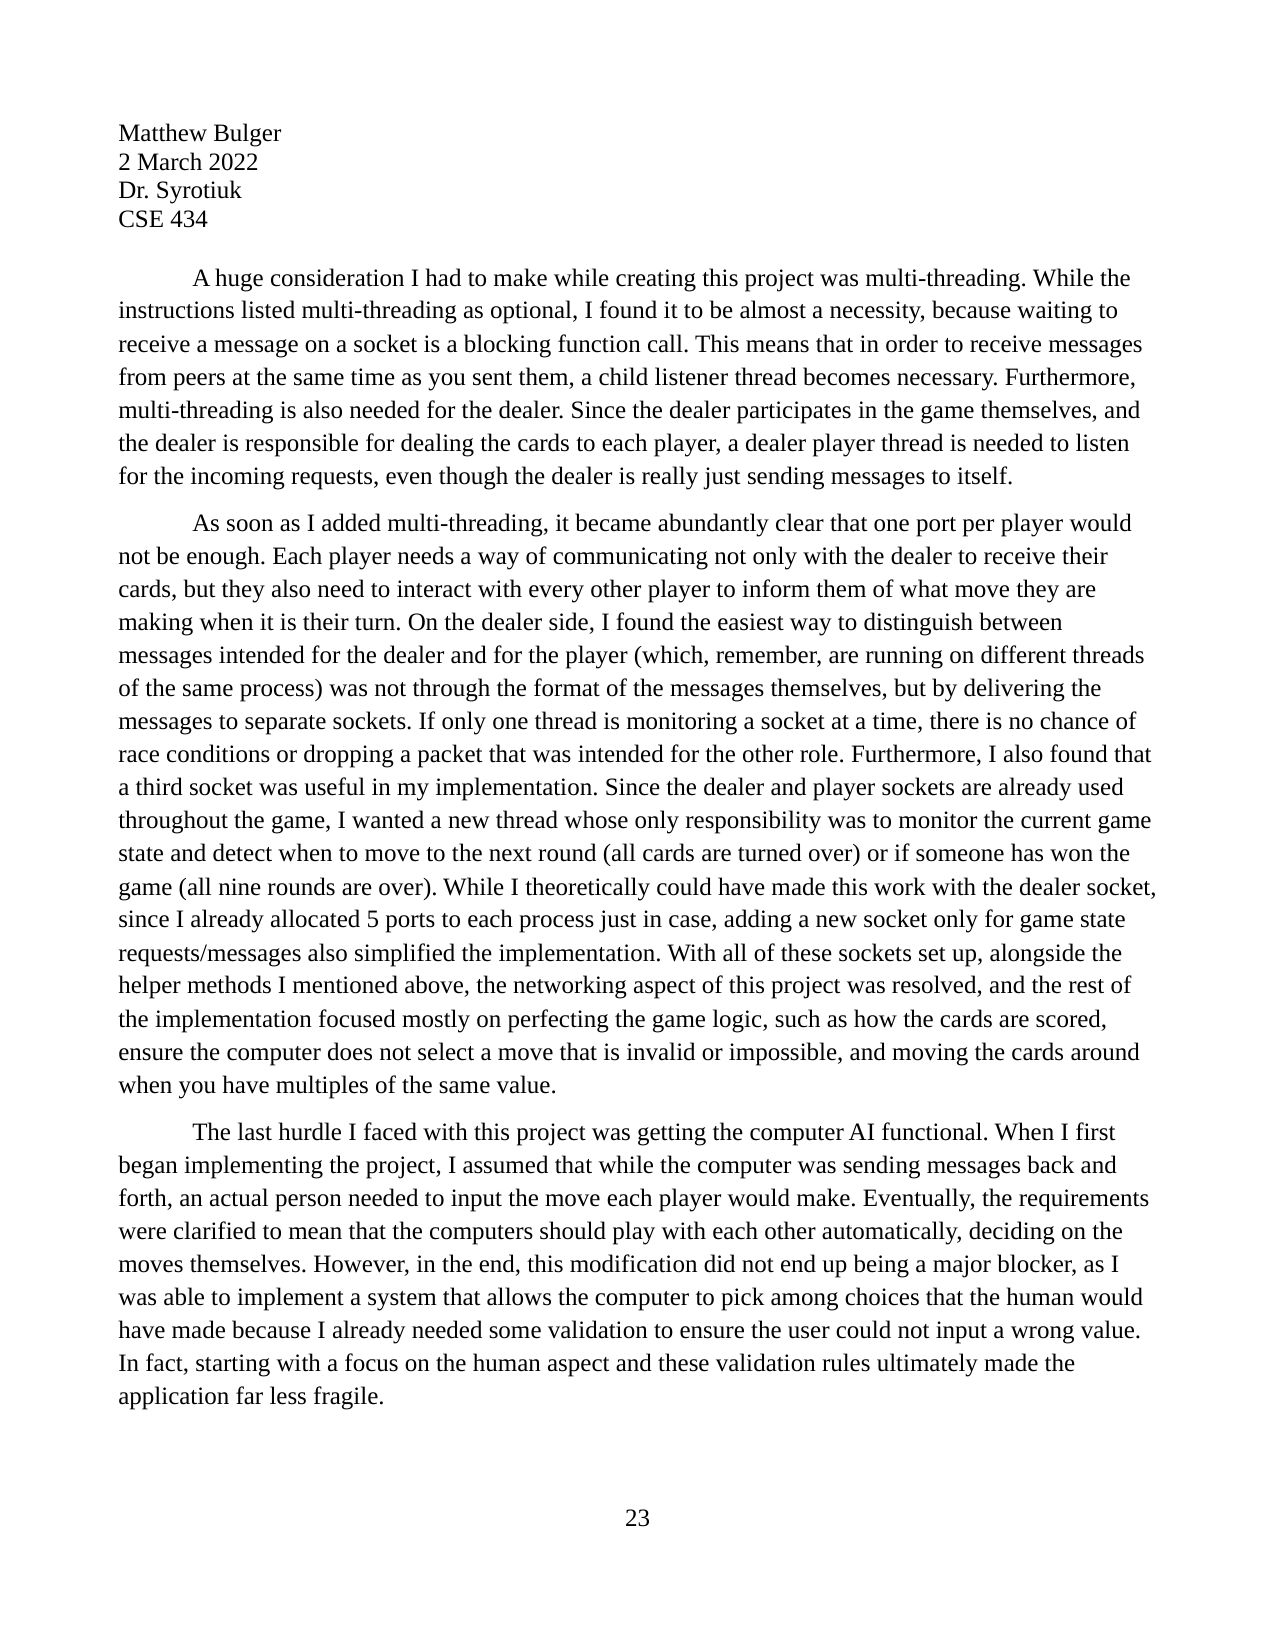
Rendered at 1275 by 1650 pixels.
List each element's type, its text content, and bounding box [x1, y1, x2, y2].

text The last hurdle I faced with this project was getting the computer AI functional. When I first began implementing the project, I assumed that while the computer was sending messages back and forth, an actual person needed to input the move each player would make. Eventually, the requirements were clarified to mean that the computers should play with each other automatically, deciding on the moves themselves. However, in the end, this modification did not end up being a major blocker, as I was able to implement a system that allows the computer to pick among choices that the human would have made because I already needed some validation to ensure the user could not input a wrong value. In fact, starting with a focus on the human aspect and these validation rules ultimately made the application far less fragile. [118, 1117, 1157, 1410]
text As soon as I added multi-threading, it became abundantly clear that one port per player would not be enough. Each player needs a way of communicating not only with the dealer to receive their cards, but they also need to interact with every other player to inform them of what move they are making when it is their turn. On the dealer side, I found the easiest way to distinguish between messages intended for the dealer and for the player (which, remember, are running on different threads of the same process) was not through the format of the messages themselves, but by delivering the messages to separate sockets. If only one thread is monitoring a socket at a time, there is no chance of race conditions or dropping a packet that was intended for the other role. Furthermore, I also found that a third socket was useful in my implementation. Since the dealer and player sockets are already used throughout the game, I wanted a new thread whose only responsibility was to monitor the current game state and detect when to move to the next round (all cards are turned over) or if someone has won the game (all nine rounds are over). While I theoretically could have made this work with the dealer socket, since I already allocated 5 ports to each process just in case, adding a new socket only for game state requests/messages also simplified the implementation. With all of these sockets set up, alongside the helper methods I mentioned above, the networking aspect of this project was resolved, and the rest of the implementation focused mostly on perfecting the game logic, such as how the cards are scored, ensure the computer does not select a move that is invalid or impossible, and moving the cards around when you have multiples of the same value. [118, 508, 1157, 1098]
text A huge consideration I had to make while creating this project was multi-threading. While the instructions listed multi-threading as optional, I found it to be almost a necessity, because waiting to receive a message on a socket is a blocking function call. This means that in order to receive messages from peers at the same time as you sent them, a child listener thread becomes necessary. Furthermore, multi-threading is also needed for the dealer. Since the dealer participates in the game themselves, and the dealer is responsible for dealing the cards to each player, a dealer player thread is needed to listen for the incoming requests, even though the dealer is really just sending messages to itself. [118, 263, 1157, 489]
